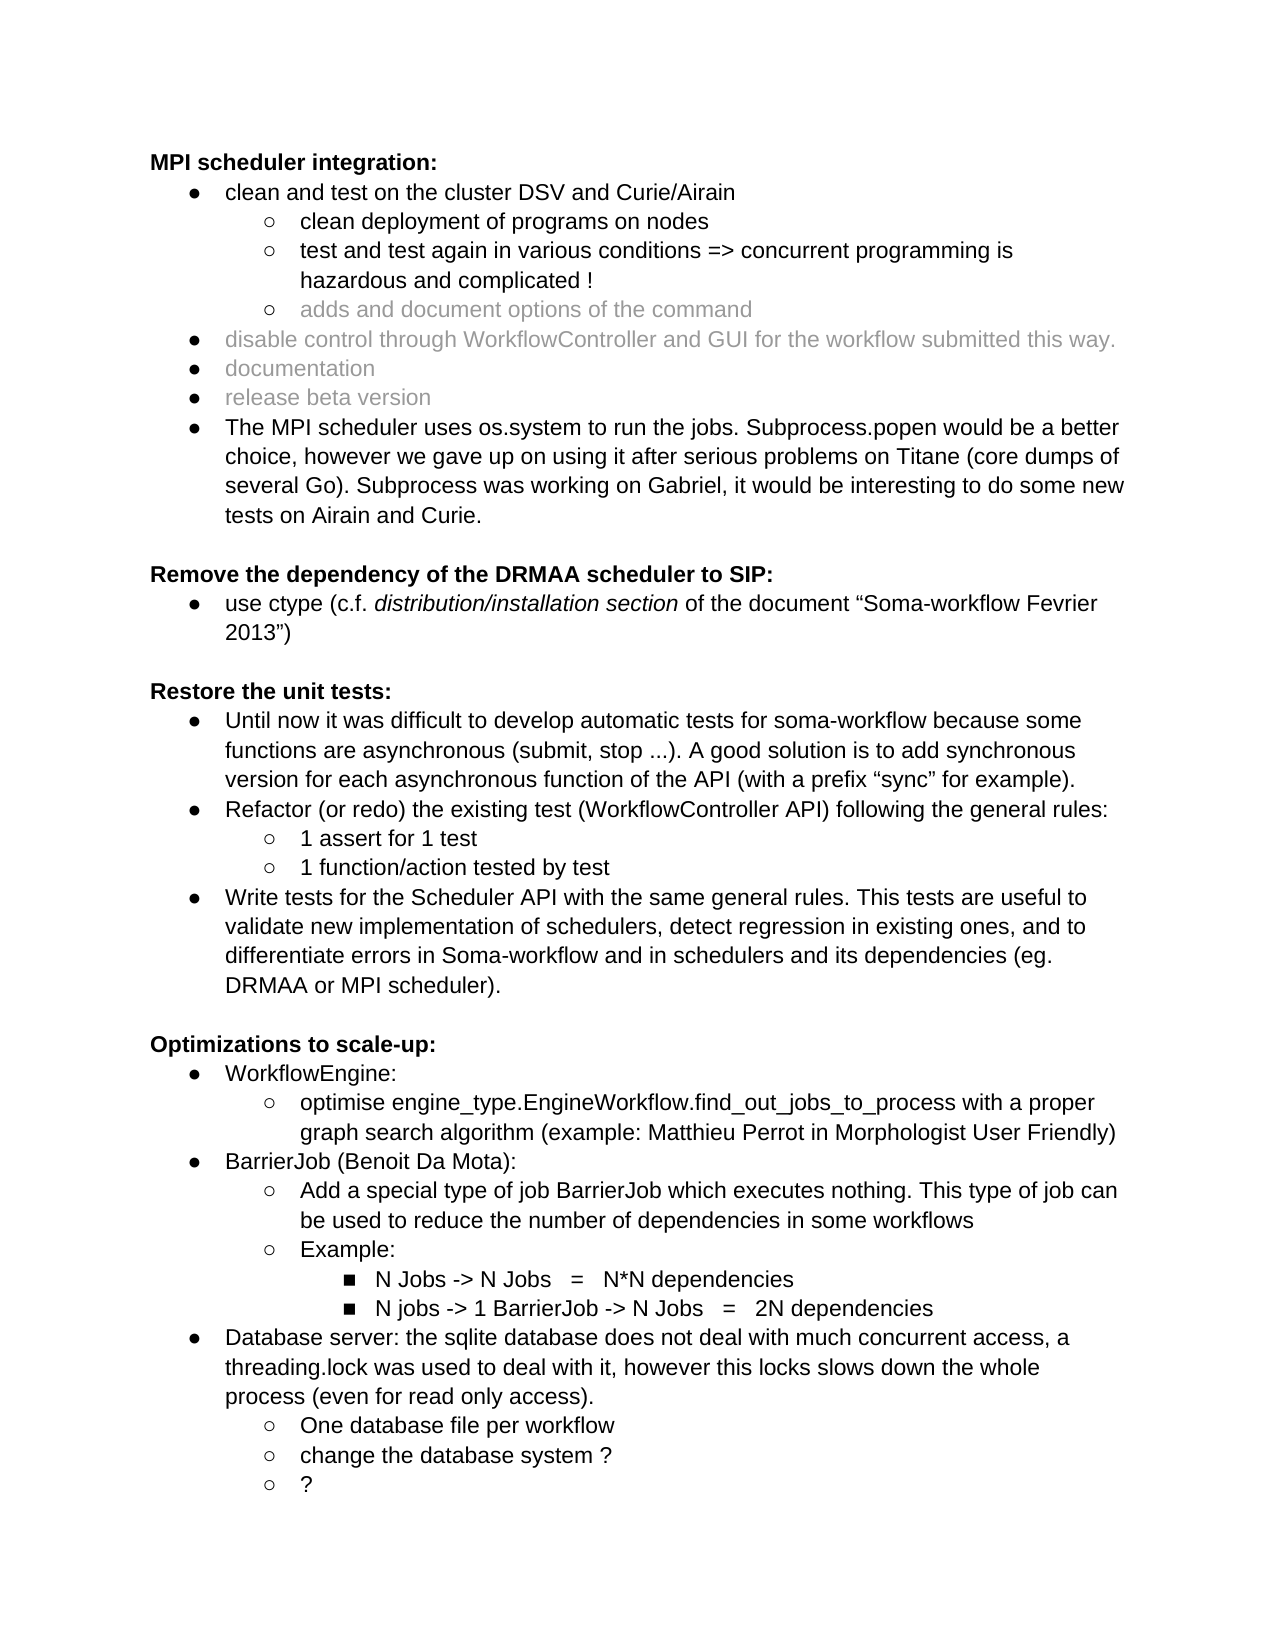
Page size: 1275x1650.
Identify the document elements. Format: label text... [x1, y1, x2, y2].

list Refactor (or redo) the existing test (WorkflowController API) following the general rules: [187, 796, 1125, 822]
list 1 assert for 1 test [262, 826, 1125, 851]
list disable control through WorkflowController and GUI for the workflow submitted this way. [187, 326, 1125, 352]
list release beta version [187, 385, 1125, 411]
list use ctype (c.f. distribution/installation section of the document “Soma-workflow Fevrier 2013”) [187, 591, 1125, 646]
list adds and document options of the command [262, 297, 1125, 322]
list 1 function/action tested by test [262, 855, 1125, 881]
list WorkflowEngine: [187, 1061, 1125, 1086]
list optimise engine_type.EngineWorkflow.find_out_jobs_to_process with a proper graph search algorithm (example: Matthieu Perrot in Morphologist User Friendly) [262, 1090, 1125, 1145]
list test and test again in various conditions => concurrent programming is hazardous and complicated ! [262, 238, 1125, 293]
list N jobs -> 1 BarrierJob -> N Jobs = 2N dependencies [150, 1296, 1125, 1321]
list Add a special type of job BarrierJob which executes nothing. This type of job can be used to reduce the number of dependencies in some workflows [262, 1178, 1125, 1233]
list clean deployment of programs on nodes [262, 209, 1125, 234]
list ? [262, 1472, 1125, 1497]
list The MPI scheduler uses os.system to run the jobs. Subprocess.popen would be a better choice, however we gave up on using it after serious problems on Titane (core dumps of several Go). Subprocess was working on Gabriel, it would be interesting to do some new tests on Airain and Curie. [187, 414, 1125, 528]
list documentation [187, 356, 1125, 381]
list BarrierJob (Benoit Da Mota): [187, 1149, 1125, 1174]
list clean and test on the cluster DSV and Curie/Airain [187, 179, 1125, 205]
list N Jobs -> N Jobs = N*N dependencies [150, 1266, 1125, 1292]
list Example: [262, 1237, 1125, 1262]
list change the database system ? [262, 1442, 1125, 1468]
text Optimizations to scale-up: [150, 1031, 1125, 1057]
list One database file per workflow [262, 1413, 1125, 1439]
text MPI scheduler integration: [150, 150, 1125, 176]
text Restore the unit tests: [150, 679, 1125, 704]
text Remove the dependency of the DRMAA scheduler to SIP: [150, 561, 1125, 587]
list Database server: the sqlite database does not deal with much concurrent access, a threading.lock was used to deal with it, however this locks slows down the whole process (even for read only access). [187, 1325, 1125, 1409]
list Until now it was difficult to develop automatic tests for soma-workflow because some functions are asynchronous (submit, stop ...). A good solution is to add synchronous version for each asynchronous function of the API (with a prefix “sync” for example). [187, 708, 1125, 792]
list Write tests for the Scheduler API with the same general rules. This tests are useful to validate new implementation of schedulers, detect regression in existing ones, and to differentiate errors in Soma-workflow and in schedulers and its dependencies (eg. DRMAA or MPI scheduler). [187, 884, 1125, 998]
